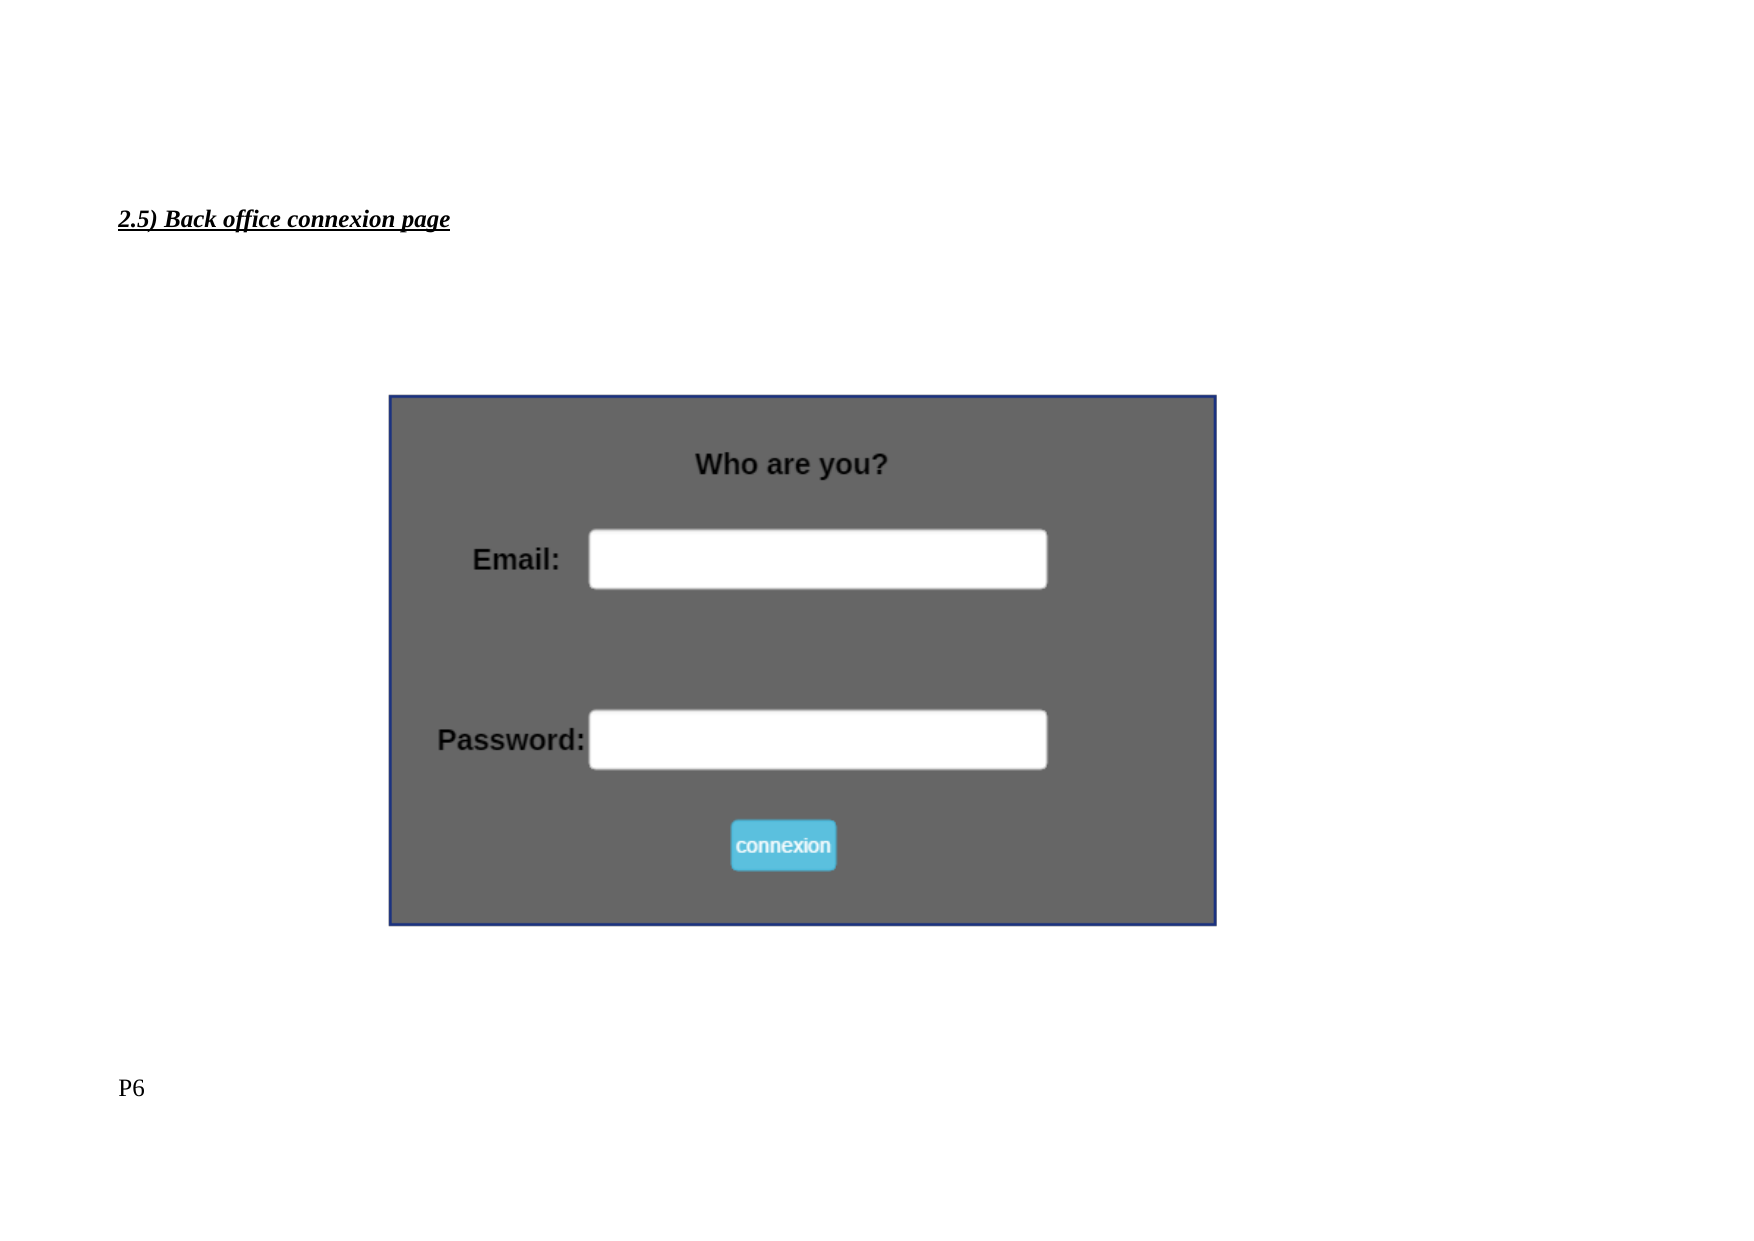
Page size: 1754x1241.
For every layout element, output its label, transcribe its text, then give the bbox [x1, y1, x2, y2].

text P6 [118, 1073, 1636, 1101]
picture [118, 247, 1636, 1073]
text 2.5) Back office connexion page [118, 204, 1636, 233]
text [118, 233, 1636, 247]
